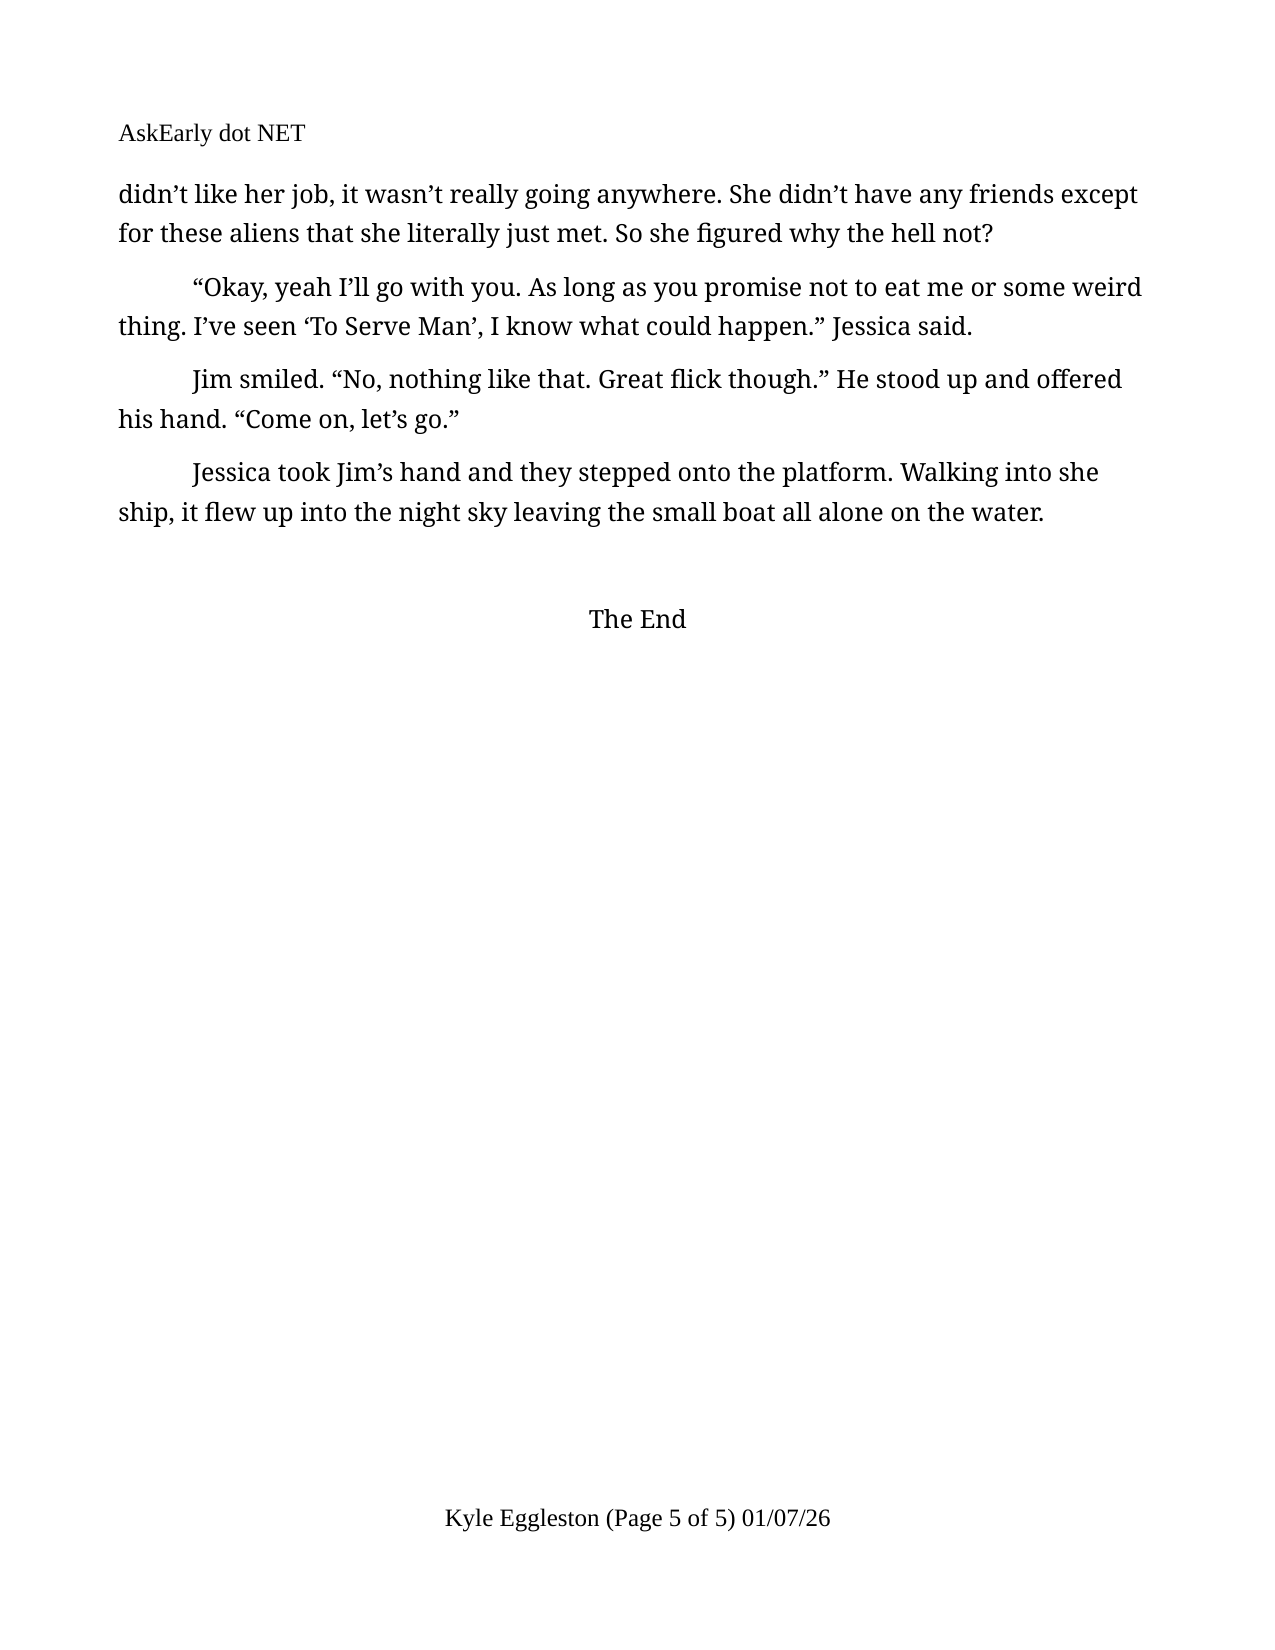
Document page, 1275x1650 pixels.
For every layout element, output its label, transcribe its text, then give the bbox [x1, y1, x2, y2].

text The End [118, 602, 1157, 636]
text didn’t like her job, it wasn’t really going anywhere. She didn’t have any friends except for these aliens that she literally just met. So she figured why the hell not? [118, 176, 1157, 249]
text Jim smiled. “No, nothing like that. Great flick though.” He stood up and offered his hand. “Come on, let’s go.” [118, 362, 1157, 435]
text “Okay, yeah I’ll go with you. As long as you promise not to eat me or some weird thing. I’ve seen ‘To Serve Man’, I know what could happen.” Jessica said. [118, 269, 1157, 342]
text Jessica took Jim’s hand and they stepped onto the platform. Walking into she ship, it flew up into the night sky leaving the small boat all alone on the water. [118, 455, 1157, 528]
